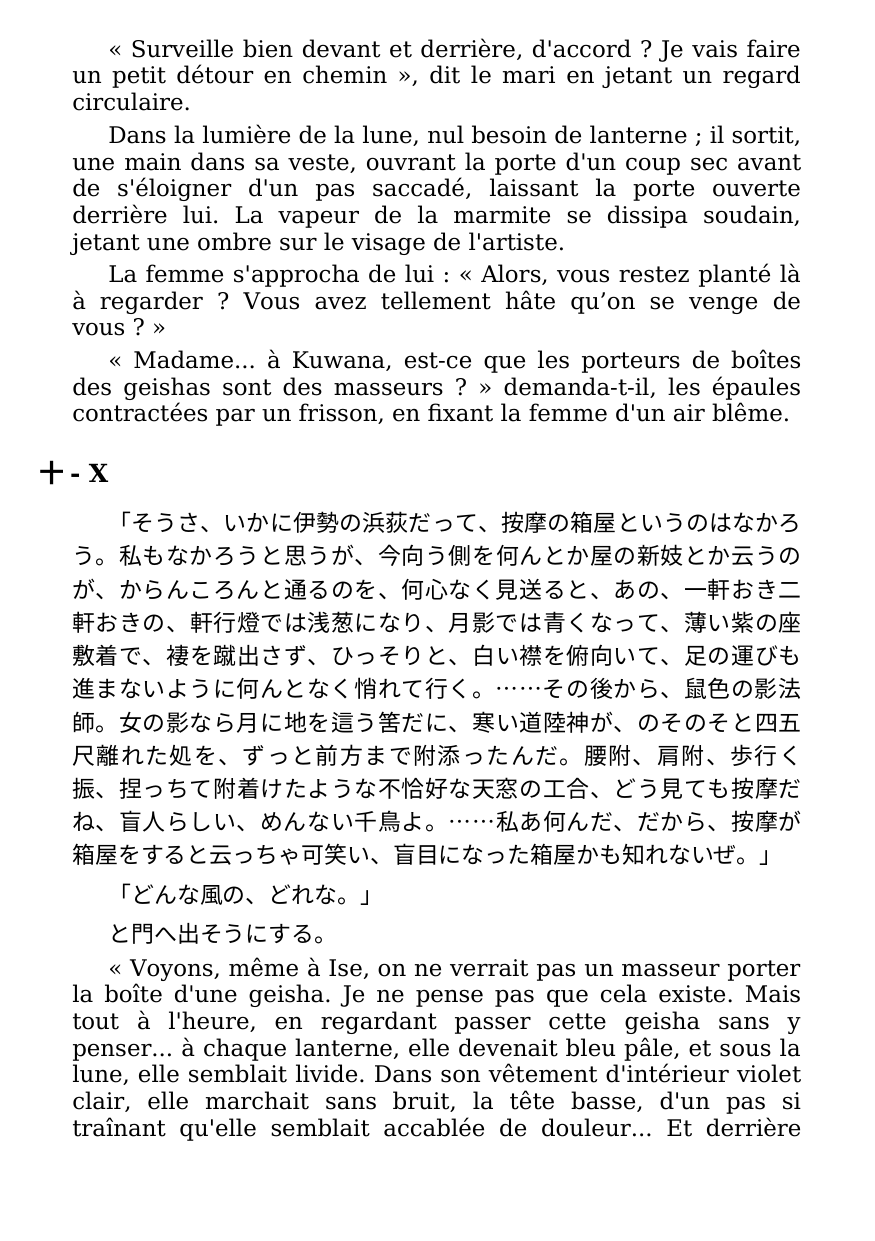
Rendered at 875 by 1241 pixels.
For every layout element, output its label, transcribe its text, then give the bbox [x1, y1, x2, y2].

text と門へ出そうにする。 [72, 916, 802, 949]
text La femme s'approcha de lui : « Alors, vous restez planté là à regarder ? Vous avez tellement hâte qu’on se venge de vous ? » [72, 261, 802, 341]
text 「どんな風の、どれな。」 [72, 876, 802, 910]
text « Surveille bien devant et derrière, d'accord ? Je vais faire un petit détour en chemin », dit le mari en jetant un regard circulaire. [72, 36, 802, 116]
text Dans la lumière de la lune, nul besoin de lanterne ; il sortit, une main dans sa veste, ouvrant la porte d'un coup sec avant de s'éloigner d'un pas saccadé, laissant la porte ouverte derrière lui. La vapeur de la marmite se dissipa soudain, jetant une ombre sur le visage de l'artiste. [72, 122, 802, 255]
text 「そうさ、いかに伊勢の浜荻だって、按摩の箱屋というのはなかろう。私もなかろうと思うが、今向う側を何んとか屋の新妓とか云うのが、からんころんと通るのを、何心なく見送ると、あの、一軒おき二軒おきの、軒行燈では浅葱になり、月影では青くなって、薄い紫の座敷着で、褄を蹴出さず、ひっそりと、白い襟を俯向いて、足の運びも進まないように何んとなく悄れて行く。……その後から、鼠色の影法師。女の影なら月に地を這う筈だに、寒い道陸神が、のそのそと四五尺離れた処を、ずっと前方まで附添ったんだ。腰附、肩附、歩行く振、捏っちて附着けたような不恰好な天窓の工合、どう見ても按摩だね、盲人らしい、めんない千鳥よ。……私あ何んだ、だから、按摩が箱屋をすると云っちゃ可笑い、盲目になった箱屋かも知れないぜ。」 [72, 505, 802, 871]
text « Madame... à Kuwana, est-ce que les porteurs de boîtes des geishas sont des masseurs ? » demanda-t-il, les épaules contractées par un frisson, en fixant la femme d'un air blême. [72, 347, 802, 427]
text « Voyons, même à Ise, on ne verrait pas un masseur porter la boîte d'une geisha. Je ne pense pas que cela existe. Mais tout à l'heure, en regardant passer cette geisha sans y penser... à chaque lanterne, elle devenait bleu pâle, et sous la lune, elle semblait livide. Dans son vêtement d'intérieur violet clair, elle marchait sans bruit, la tête basse, d'un pas si traînant qu'elle semblait accablée de douleur... Et derrière [72, 955, 802, 1141]
subtitle 十 - X [36, 451, 838, 493]
